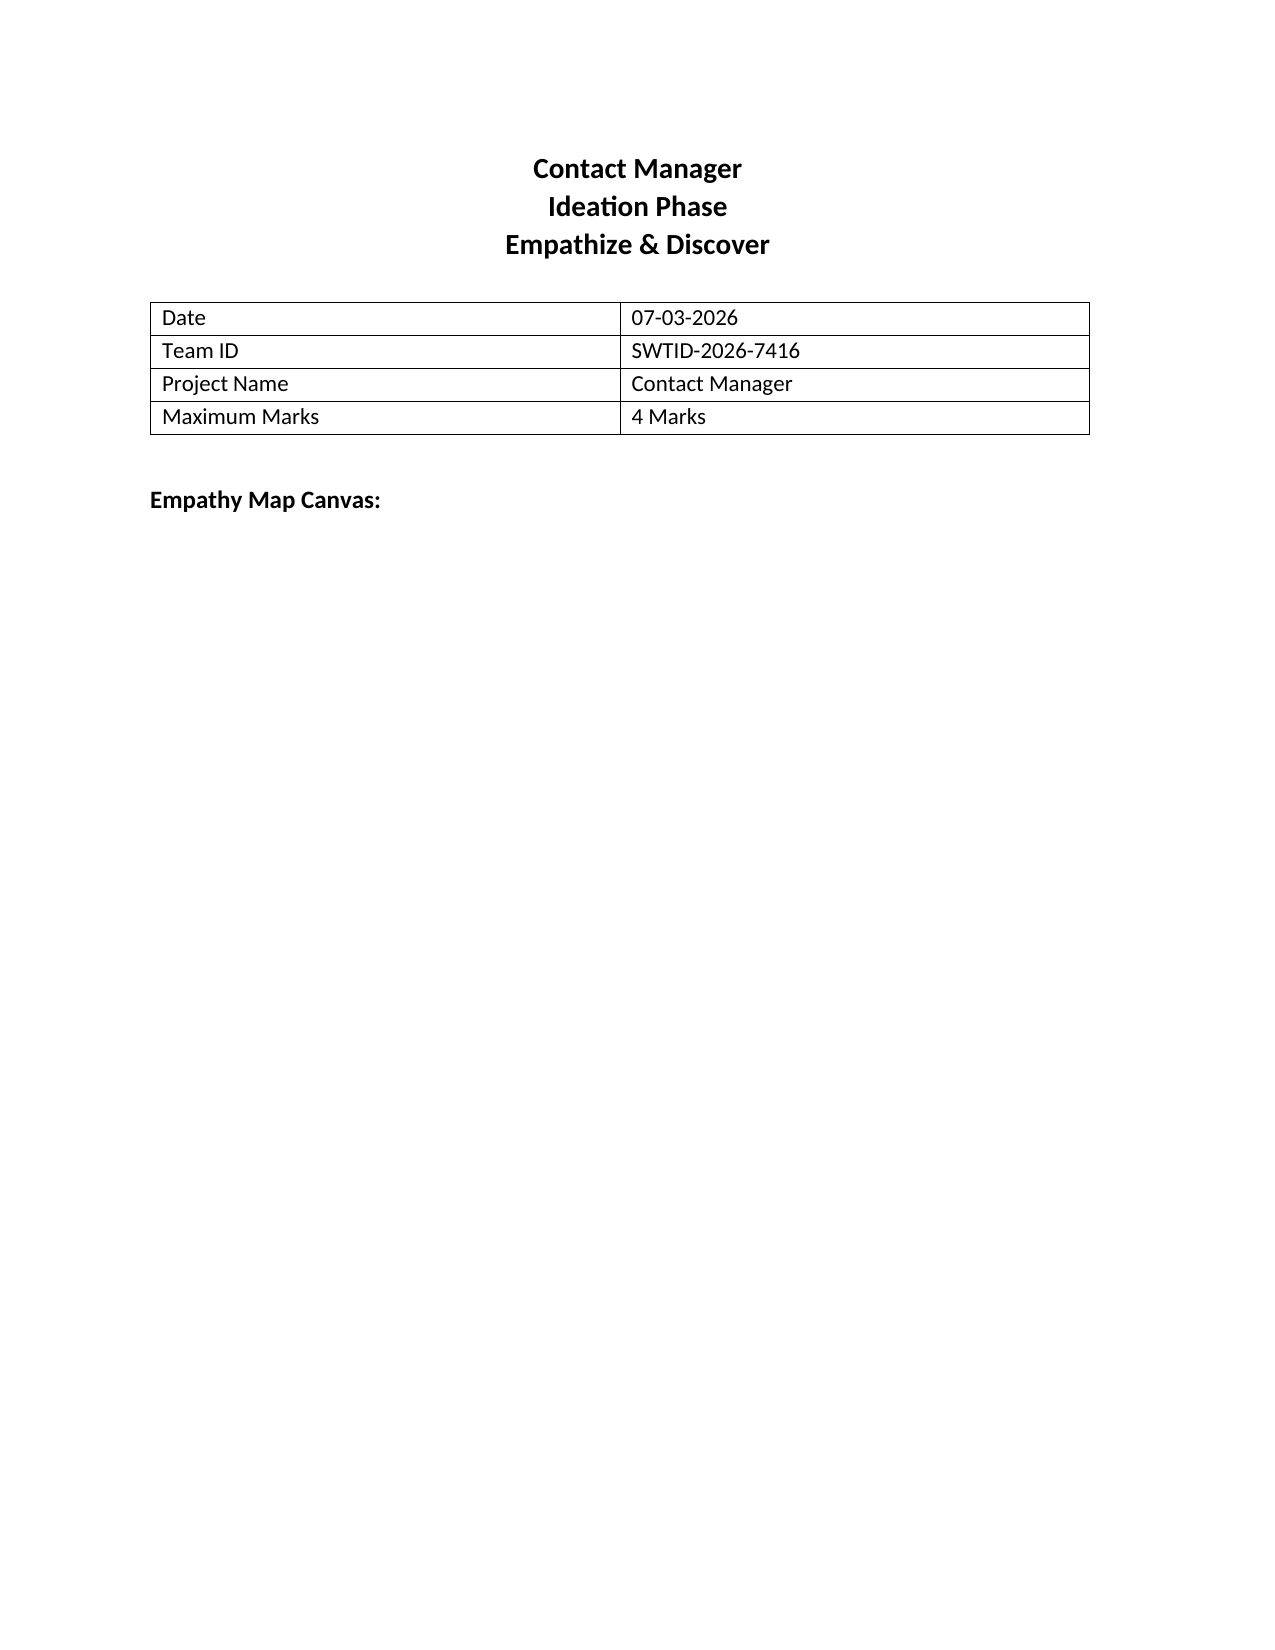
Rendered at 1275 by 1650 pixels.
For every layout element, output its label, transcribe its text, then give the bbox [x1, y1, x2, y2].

table_header 07-03-2026 [621, 303, 1089, 335]
table_cell Contact Manager [621, 369, 1089, 401]
text Ideation Phase [150, 188, 1125, 224]
table_header Date [151, 303, 620, 335]
text Empathy Map Canvas: [150, 484, 1125, 514]
table_cell Team ID [151, 336, 620, 368]
table_cell 4 Marks [621, 402, 1089, 434]
table_cell Project Name [151, 369, 620, 401]
text Contact Manager [150, 150, 1125, 186]
table_cell SWTID-2026-7416 [621, 336, 1089, 368]
table_cell Maximum Marks [151, 402, 620, 434]
text Empathize & Discover [150, 226, 1125, 262]
